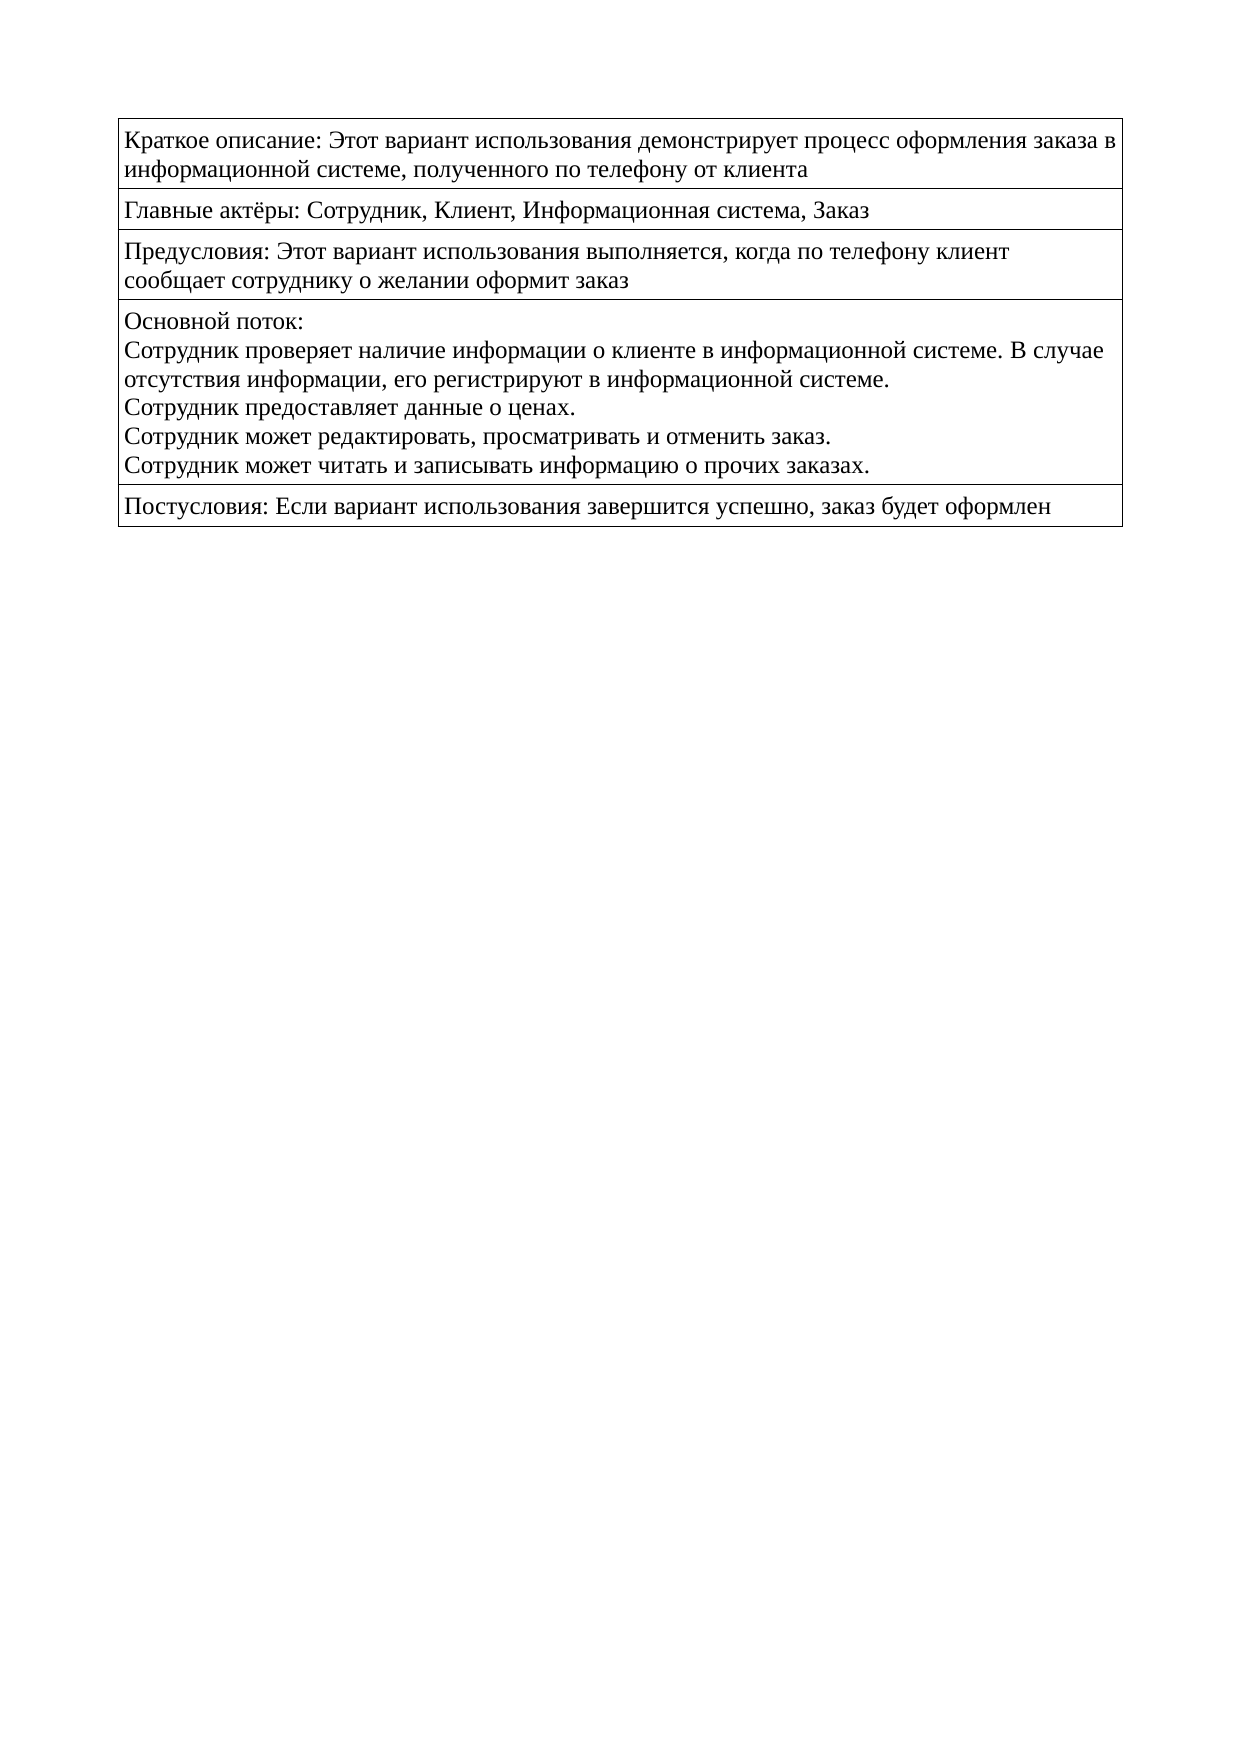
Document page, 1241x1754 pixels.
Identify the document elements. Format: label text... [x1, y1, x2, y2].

table_cell Предусловия: Этот вариант использования выполняется, когда по телефону клиент сообщает сотруднику о желании оформит заказ [119, 230, 1122, 299]
table_header Краткое описание: Этот вариант использования демонстрирует процесс оформления заказа в информационной системе, полученного по телефону от клиента [119, 119, 1122, 188]
table_cell Главные актёры: Сотрудник, Клиент, Информационная система, Заказ [119, 189, 1122, 229]
table_cell Основной поток: Сотрудник проверяет наличие информации о клиенте в информационной системе. В случае отсутствия информации, его регистрируют в информационной системе. Сотрудник предоставляет данные о ценах. Сотрудник может редактировать, просматривать и отменить заказ. Сотрудник может читать и записывать информацию о прочих заказах. [119, 300, 1122, 484]
table_cell Постусловия: Если вариант использования завершится успешно, заказ будет оформлен [119, 485, 1122, 526]
